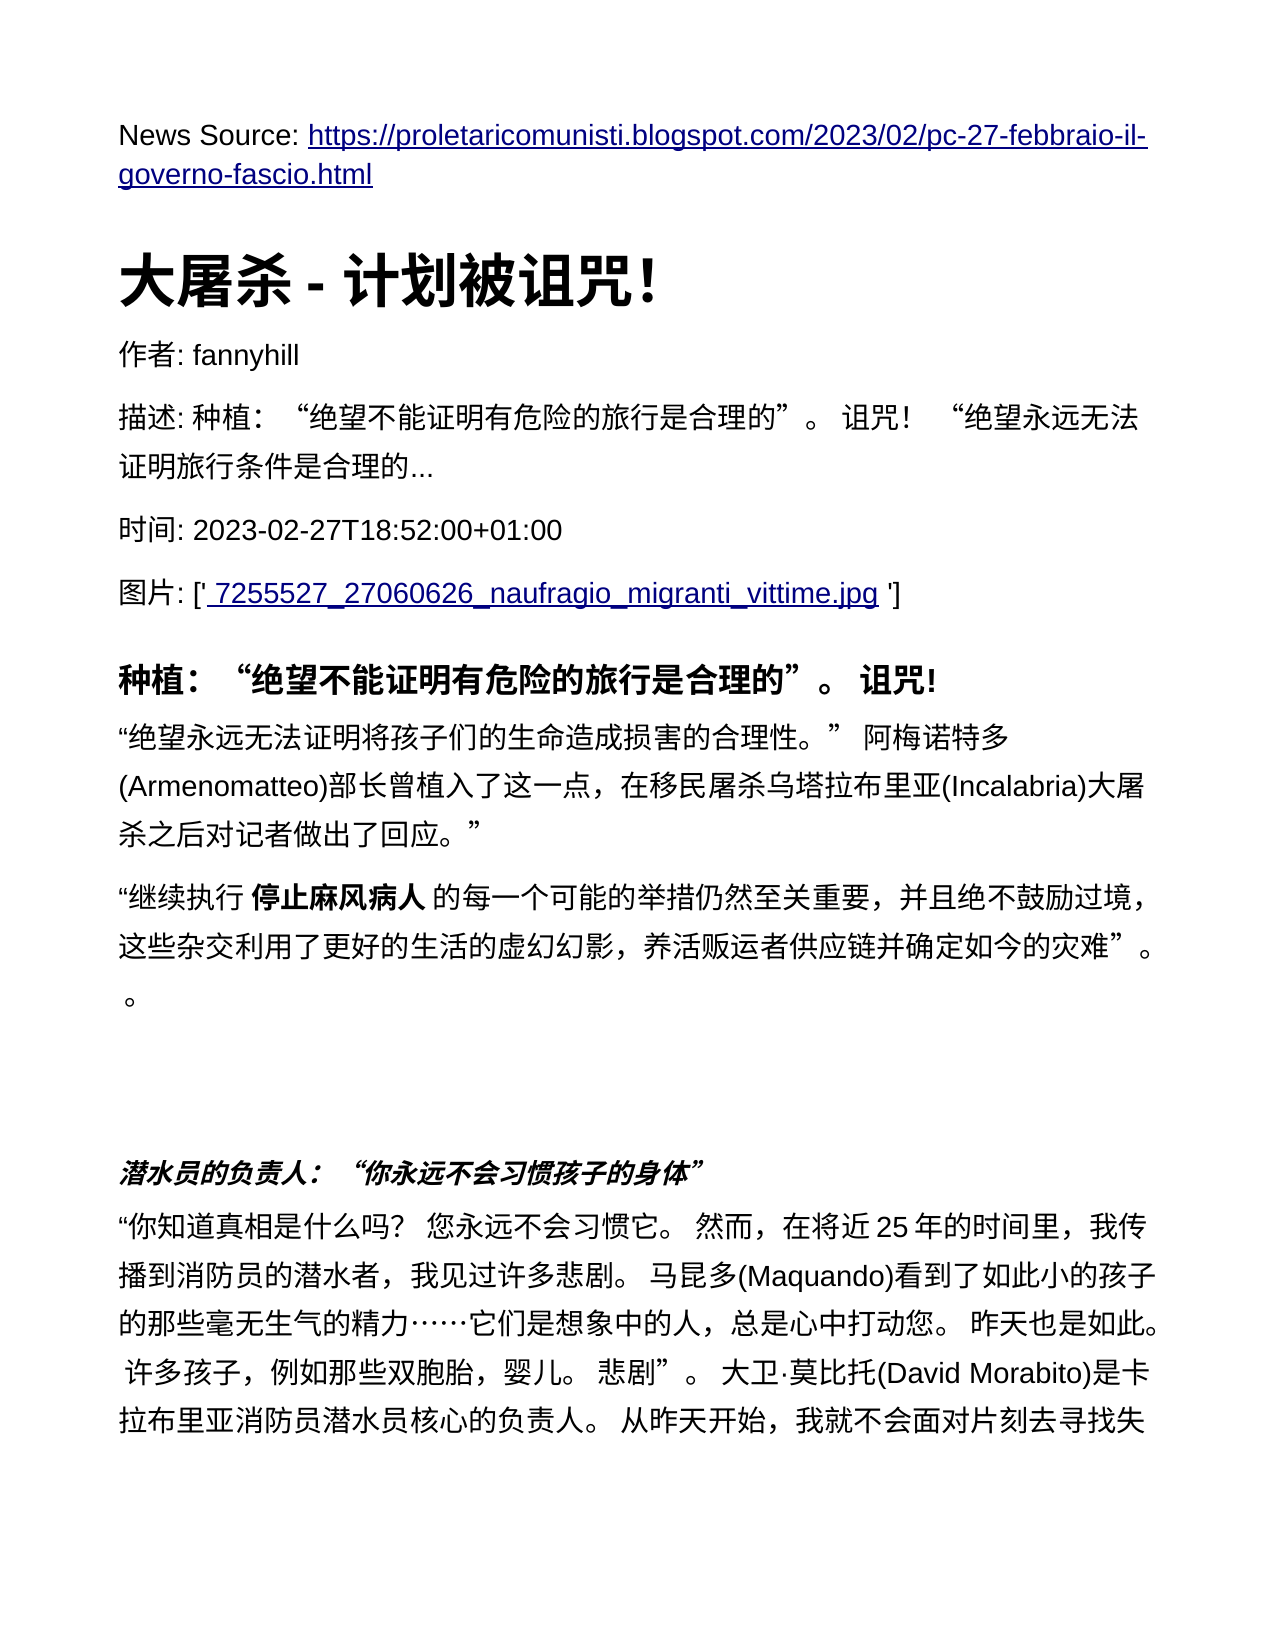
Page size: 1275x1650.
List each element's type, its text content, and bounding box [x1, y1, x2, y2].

text “你知道真相是什么吗？ 您永远不会习惯它。 然而，在将近25年的时间里，我传播到消防员的潜水者，我见过许多悲剧。 马昆多(Maquando)看到了如此小的孩子的那些毫无生气的精力……它们是想象中的人，总是心中打动您。 昨天也是如此。 许多孩子，例如那些双胞胎，婴儿。 悲剧”。 大卫·莫比托(David Morabito)是卡拉布里亚消防员潜水员核心的负责人。 从昨天开始，我就不会面对片刻去寻找失踪或海上任何幸存者。“但是现在真的很困难……”他呼吸着声音。 自从今天早上七点以来，莫比托(Morabito距离海岸一百米，所有移民都在船上。 [118, 1204, 1157, 1440]
text 描述: 种植：“绝望不能证明有危险的旅行是合理的”。 诅咒！ “绝望永远无法证明旅行条件是合理的... [118, 395, 1157, 486]
text “继续执行 停止麻风病人 的每一个可能的举措仍然至关重要，并且绝不鼓励过境，这些杂交利用了更好的生活的虚幻幻影，养活贩运者供应链并确定如今的灾难”。 。 [118, 874, 1157, 1014]
subtitle 大屠杀 - 计划被诅咒！ [118, 235, 1157, 319]
text 图片: [' 7255527_27060626_naufragio_migranti_vittime.jpg '] [118, 570, 1157, 612]
subtitle 种植：“绝望不能证明有危险的旅行是合理的”。 诅咒! [118, 654, 1157, 702]
text 作者: fannyhill [118, 332, 1157, 374]
text News Source: https://proletaricomunisti.blogspot.com/2023/02/pc-27-febbraio-il-governo-fascio.html [118, 118, 1157, 190]
text 时间: 2023-02-27T18:52:00+01:00 [118, 507, 1157, 549]
text “绝望永远无法证明将孩子们的生命造成损害的合理性。” 阿梅诺特多(Armenomatteo)部长曾植入了这一点，在移民屠杀乌塔拉布里亚(Incalabria)大屠杀之后对记者做出了回应。” [118, 714, 1157, 854]
subtitle 潜水员的负责人：“你永远不会习惯孩子的身体” [118, 1152, 1157, 1191]
